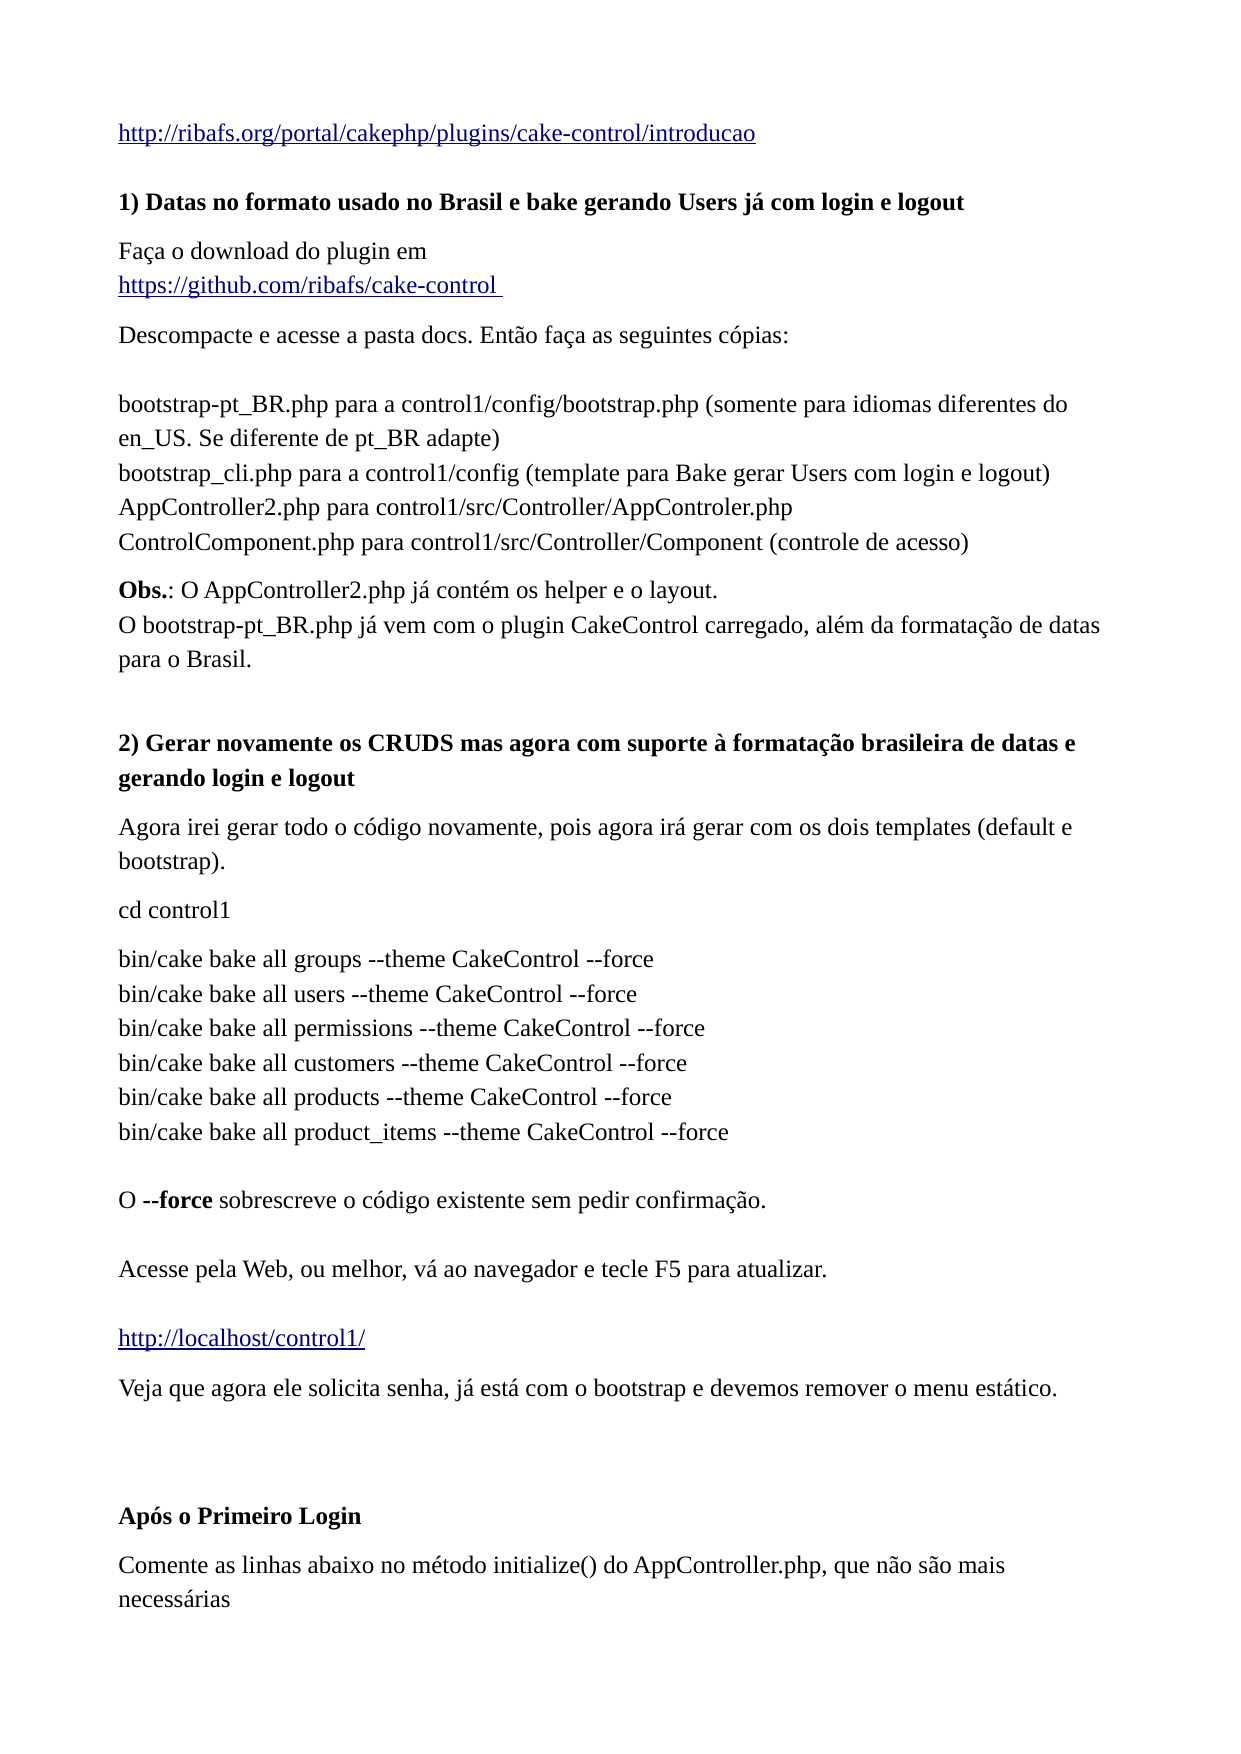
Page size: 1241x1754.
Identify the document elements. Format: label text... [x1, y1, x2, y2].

text http://ribafs.org/portal/cakephp/plugins/cake-control/introducao 1) Datas no formato usado no Brasil e bake gerando Users já com login e logout [118, 118, 1122, 216]
text Veja que agora ele solicita senha, já está com o bootstrap e devemos remover o menu estático. [118, 1373, 1122, 1401]
text Faça o download do plugin em https://github.com/ribafs/cake-control [118, 236, 1122, 299]
text Obs.: O AppController2.php já contém os helper e o layout. O bootstrap-pt_BR.php já vem com o plugin CakeControl carregado, além da formatação de datas para o Brasil. [118, 576, 1122, 673]
text Após o Primeiro Login [118, 1501, 1122, 1530]
text 2) Gerar novamente os CRUDS mas agora com suporte à formatação brasileira de datas e gerando login e logout [118, 694, 1122, 791]
text Comente as linhas abaixo no método initialize() do AppController.php, que não são mais necessárias [118, 1550, 1122, 1613]
text Descompacte e acesse a pasta docs. Então faça as seguintes cópias: bootstrap-pt_BR.php para a control1/config/bootstrap.php (somente para idiomas diferentes do en_US. Se diferente de pt_BR adapte) bootstrap_cli.php para a control1/config (template para Bake gerar Users com login e logout) AppController2.php para control1/src/Controller/AppControler.php ControlComponent.php para control1/src/Controller/Component (controle de acesso) [118, 320, 1122, 555]
text bin/cake bake all groups --theme CakeControl --force bin/cake bake all users --theme CakeControl --force bin/cake bake all permissions --theme CakeControl --force bin/cake bake all customers --theme CakeControl --force bin/cake bake all products --theme CakeControl --force bin/cake bake all product_items --theme CakeControl --force O --force sobrescreve o código existente sem pedir confirmação. Acesse pela Web, ou melhor, vá ao navegador e tecle F5 para atualizar. http://localhost/control1/ [118, 944, 1122, 1352]
text Agora irei gerar todo o código novamente, pois agora irá gerar com os dois templates (default e bootstrap). [118, 812, 1122, 875]
text cd control1 [118, 895, 1122, 924]
